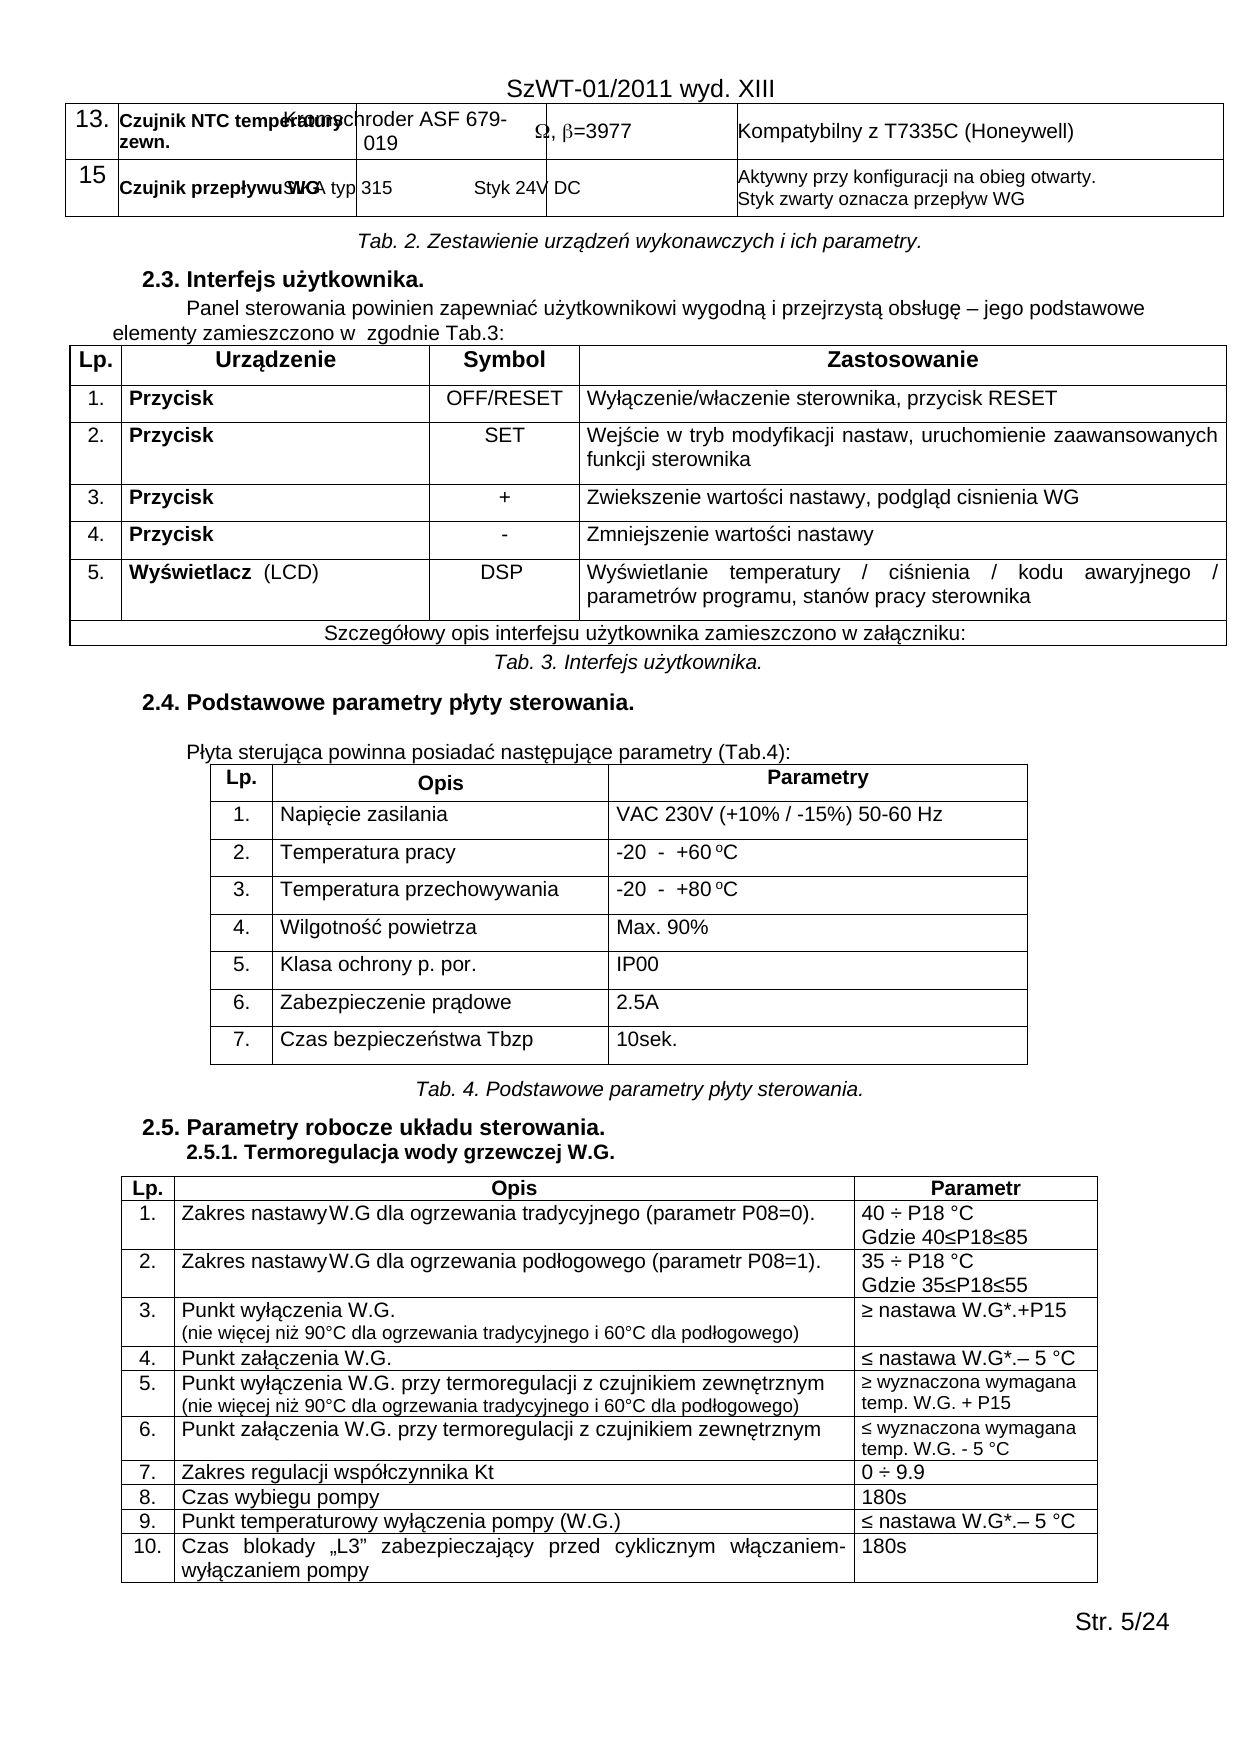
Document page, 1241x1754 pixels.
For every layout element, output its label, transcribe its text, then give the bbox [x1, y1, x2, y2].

table_cell 2. [122, 1250, 174, 1297]
table_cell 1. [71, 386, 121, 422]
text Płyta sterująca powinna posiadać następujące parametry (Tab.4): [112, 739, 1169, 763]
table_header Symbol [430, 346, 579, 384]
table_cell 2.5A [609, 990, 1027, 1026]
table_cell Napięcie zasilania [273, 802, 608, 838]
table_cell 6. [122, 1417, 174, 1460]
table_cell SET [430, 423, 579, 483]
table_cell 35 ÷ P18 °C Gdzie 35≤P18≤55 [855, 1250, 1097, 1297]
table_cell ≤ wyznaczona wymagana temp. W.G. - 5 °C [855, 1417, 1097, 1460]
table_cell Punkt wyłączenia W.G. (nie więcej niż 90°C dla ogrzewania tradycyjnego i 60°C dla podłogowego) [175, 1298, 854, 1346]
table_cell Kromschroder ASF 679-019 [357, 104, 546, 159]
table_cell -20 - +80 oC [609, 877, 1027, 913]
table_cell 9. [122, 1510, 174, 1533]
table_cell Czujnik przepływu WG [119, 160, 356, 216]
table_cell R=10k, =3977 [547, 104, 737, 159]
table_header Opis [175, 1177, 854, 1200]
table_cell 7. [211, 1027, 272, 1063]
table_cell Zmniejszenie wartości nastawy [580, 522, 1226, 558]
table_cell 2. [71, 423, 121, 483]
table_cell + [430, 485, 579, 521]
table_cell Aktywny przy konfiguracji na obieg otwarty. Styk zwarty oznacza przepływ WG [738, 160, 1223, 216]
table_header Opis [273, 765, 608, 801]
table_cell 180s [855, 1485, 1097, 1509]
table_cell VAC 230V (+10% / -15%) 50-60 Hz [609, 802, 1027, 838]
table_cell 1. [122, 1201, 174, 1249]
table_cell Zabezpieczenie prądowe [273, 990, 608, 1026]
table_cell Punkt załączenia W.G. przy termoregulacji z czujnikiem zewnętrznym [175, 1417, 854, 1460]
table_cell 0 ÷ 9.9 [855, 1461, 1097, 1484]
table_cell Klasa ochrony p. por. [273, 952, 608, 988]
table_cell ≤ nastawa W.G*.– 5 °C [855, 1510, 1097, 1533]
subtitle 2.4. Podstawowe parametry płyty sterowania. [142, 689, 1169, 716]
table_cell Czujnik NTC temperatury zewn. [119, 104, 356, 159]
subtitle 2.5. Parametry robocze układu sterowania. [142, 1113, 1169, 1140]
table_cell Punkt wyłączenia W.G. przy termoregulacji z czujnikiem zewnętrznym (nie więcej niż 90°C dla ogrzewania tradycyjnego i 60°C dla podłogowego) [175, 1371, 854, 1416]
table_header Zastosowanie [580, 346, 1226, 384]
table_cell Zakres nastawy W.G dla ogrzewania podłogowego (parametr P08=1). [175, 1250, 854, 1297]
table_cell 2. [211, 840, 272, 876]
table_cell Punkt załączenia W.G. [175, 1347, 854, 1370]
table_cell IP00 [609, 952, 1027, 988]
table_header Lp. [211, 765, 272, 801]
table_cell -20 - +60 oC [609, 840, 1027, 876]
table_cell 13. [66, 104, 118, 159]
text Tab. 2. Zestawienie urządzeń wykonawczych i ich parametry. [112, 229, 1169, 253]
table_cell Kompatybilny z T7335C (Honeywell) [738, 104, 1223, 159]
table_cell 4. [122, 1347, 174, 1370]
table_cell OFF/RESET [430, 386, 579, 422]
table_cell 180s [855, 1534, 1097, 1582]
table_cell Zakres regulacji współczynnika Kt [175, 1461, 854, 1484]
table_cell Czas wybiegu pompy [175, 1485, 854, 1509]
subtitle 2.5.1. Termoregulacja wody grzewczej W.G. [186, 1140, 1169, 1164]
table_cell Przycisk [122, 423, 429, 483]
table_cell 4. [211, 915, 272, 951]
table_cell - [430, 522, 579, 558]
table_cell Czas bezpieczeństwa Tbzp [273, 1027, 608, 1063]
table_cell Temperatura pracy [273, 840, 608, 876]
table_cell 3. [211, 877, 272, 913]
table_cell ≤ nastawa W.G*.– 5 °C [855, 1347, 1097, 1370]
table_header Parametr [855, 1177, 1097, 1200]
table_cell 40 ÷ P18 °C Gdzie 40≤P18≤85 [855, 1201, 1097, 1249]
table_cell 5. [71, 560, 121, 620]
text Tab. 4. Podstawowe parametry płyty sterowania. [112, 1077, 1169, 1101]
table_cell Wyświetlacz (LCD) [122, 560, 429, 620]
table_cell 3. [71, 485, 121, 521]
table_cell DSP [430, 560, 579, 620]
table_cell Wilgotność powietrza [273, 915, 608, 951]
table_cell Czas blokady „L3” zabezpieczający przed cyklicznym włączaniem-wyłączaniem pompy [175, 1534, 854, 1582]
table_cell Przycisk [122, 522, 429, 558]
table_cell 10sek. [609, 1027, 1027, 1063]
table_cell Przycisk [122, 386, 429, 422]
table_cell 15 [66, 160, 118, 216]
table_header Lp. [71, 346, 121, 384]
table_cell 7. [122, 1461, 174, 1484]
text Tab. 3. Interfejs użytkownika. [112, 646, 1169, 675]
table_cell 10. [122, 1534, 174, 1582]
table_cell 5. [122, 1371, 174, 1416]
table_cell Zwiekszenie wartości nastawy, podgląd cisnienia WG [580, 485, 1226, 521]
table_header Urządzenie [122, 346, 429, 384]
table_cell Szczegółowy opis interfejsu użytkownika zamieszczono w załączniku: [71, 621, 1226, 645]
table_header Parametry [609, 765, 1027, 801]
text Panel sterowania powinien zapewniać użytkownikowi wygodną i przejrzystą obsługę – jego podstawowe elementy zamieszczono w zgodnie Tab.3: [112, 292, 1169, 345]
table_cell Punkt temperaturowy wyłączenia pompy (W.G.) [175, 1510, 854, 1533]
table_cell 5. [211, 952, 272, 988]
table_cell ≥ nastawa W.G*.+P15 [855, 1298, 1097, 1346]
table_cell Przycisk [122, 485, 429, 521]
table_cell 8. [122, 1485, 174, 1509]
table_cell Styk 24V DC [547, 160, 737, 216]
table_cell Zakres nastawy W.G dla ogrzewania tradycyjnego (parametr P08=0). [175, 1201, 854, 1249]
table_header Lp. [122, 1177, 174, 1200]
table_cell SIKA typ 315 [357, 160, 546, 216]
table_cell 3. [122, 1298, 174, 1346]
table_cell 1. [211, 802, 272, 838]
table_cell ≥ wyznaczona wymagana temp. W.G. + P15 [855, 1371, 1097, 1416]
table_cell Wyłączenie/właczenie sterownika, przycisk RESET [580, 386, 1226, 422]
table_cell Wyświetlanie temperatury / ciśnienia / kodu awaryjnego / parametrów programu, stanów pracy sterownika [580, 560, 1226, 620]
table_cell Wejście w tryb modyfikacji nastaw, uruchomienie zaawansowanych funkcji sterownika [580, 423, 1226, 483]
table_cell Max. 90% [609, 915, 1027, 951]
table_cell 4. [71, 522, 121, 558]
table_cell 6. [211, 990, 272, 1026]
subtitle 2.3. Interfejs użytkownika. [142, 266, 1169, 292]
table_cell Temperatura przechowywania [273, 877, 608, 913]
